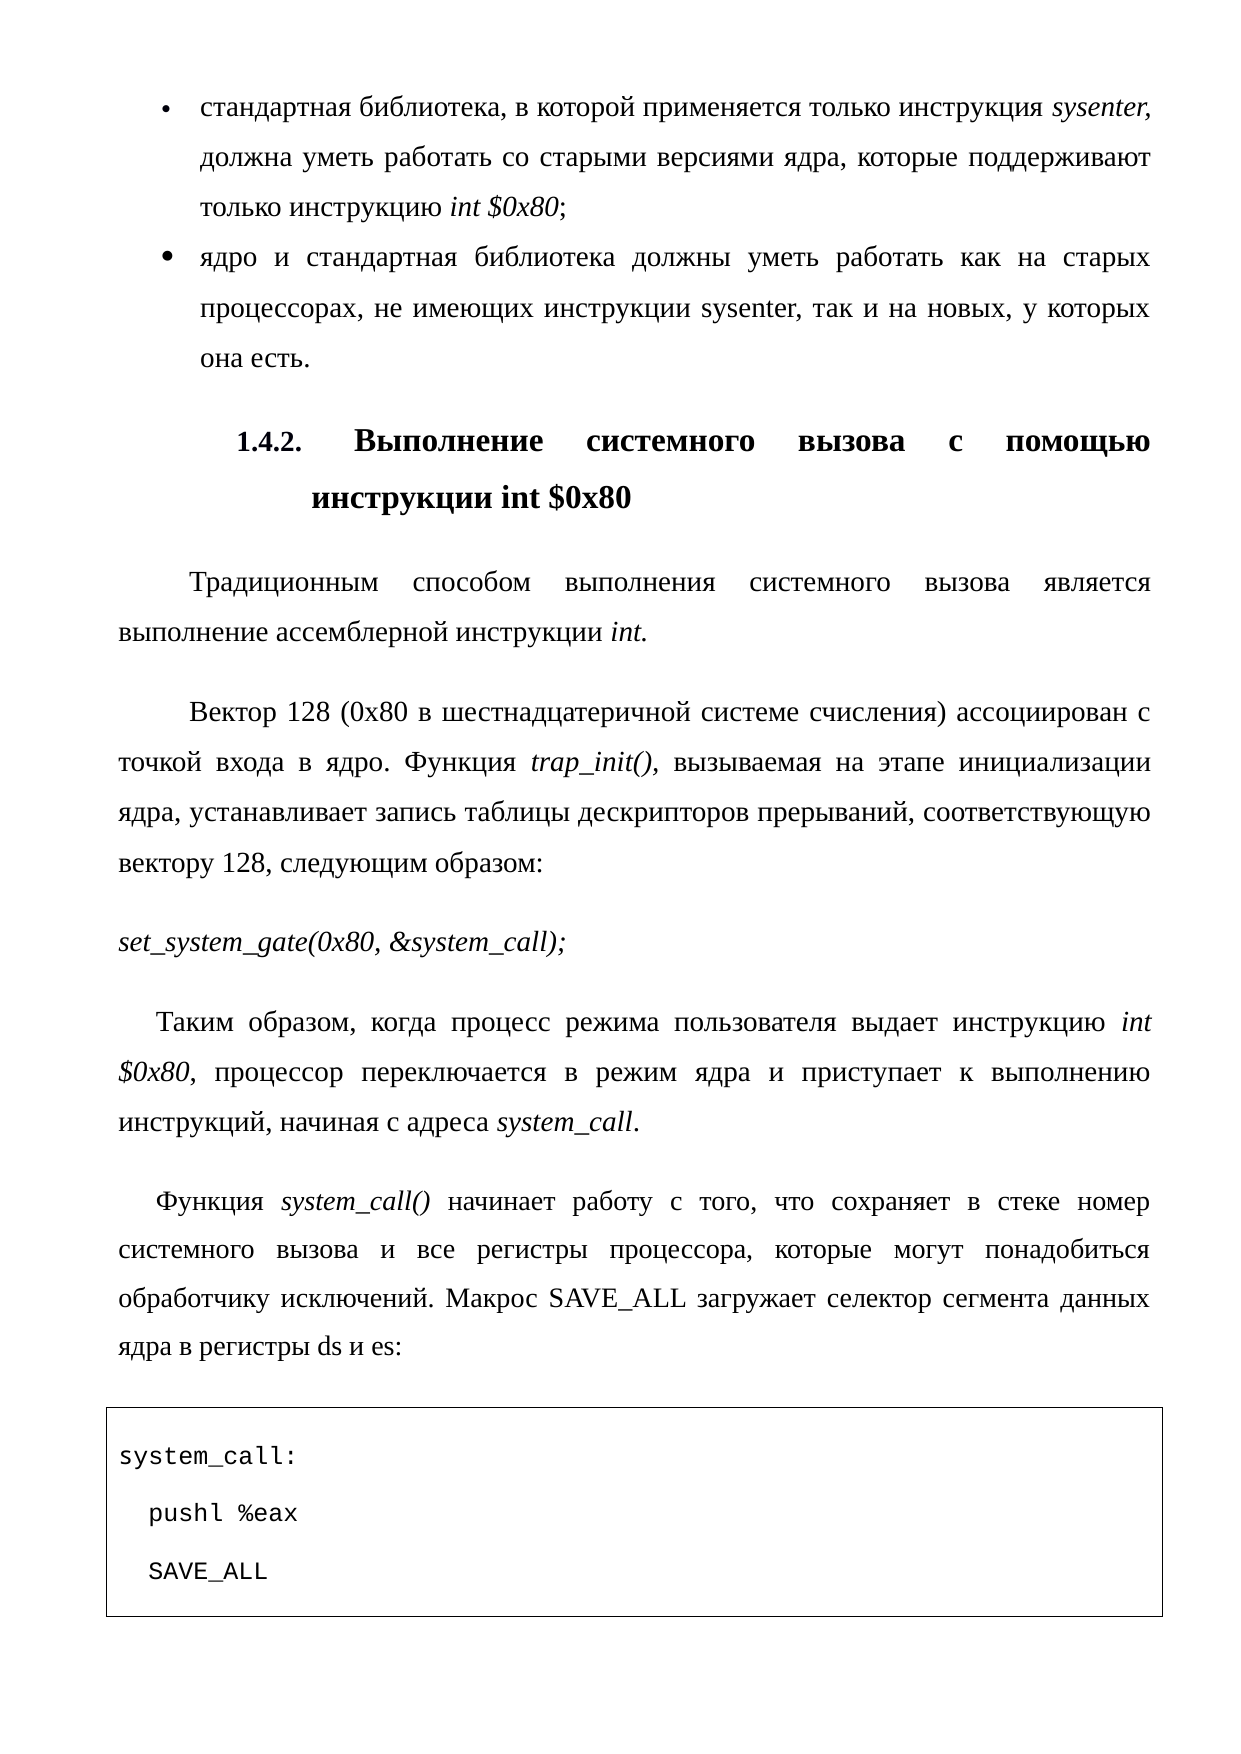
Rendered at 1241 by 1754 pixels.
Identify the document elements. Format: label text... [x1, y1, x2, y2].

text Традиционным способом выполнения системного вызова является выполнение ассемблерной инструкции int. [118, 564, 1152, 648]
list ядро и стандартная библиотека должны уметь работать как на старых процессорах, не имеющих инструкции sysenter, так и на новых, у которых она есть. [162, 239, 1152, 374]
list стандартная библиотека, в которой применяется только инструкция sysenter, должна уметь работать со старыми версиями ядра, которые поддерживают только инструкцию int $0x80; [162, 89, 1152, 223]
text set_system_gate(0x80, &system_call); [118, 924, 1152, 958]
subtitle Выполнение системного вызова с помощью инструкции int $0x80 [236, 420, 1152, 516]
text Таким образом, когда процесс режима пользователя выдает инструкцию int $0x80, процессор переключается в режим ядра и приступает к выполнению инструкций, начиная с адреса system_call. [118, 1004, 1152, 1138]
table_header system_call: pushl %eax SAVE_ALL [107, 1408, 1162, 1616]
text Функция system_call() начинает работу с того, что сохраняет в стеке номер системного вызова и все регистры процессора, которые могут понадобиться обработчику исключений. Макрос SAVE_ALL загружает селектор сегмента данных ядра в регистры ds и es: [118, 1184, 1152, 1362]
text Вектор 128 (0x80 в шестнадцатеричной системе счисления) ассоциирован с точкой входа в ядро. Функция trap_init(), вызываемая на этапе инициализации ядра, устанавливает запись таблицы дескрипторов прерываний, соответствующую вектору 128, следующим образом: [118, 694, 1152, 878]
